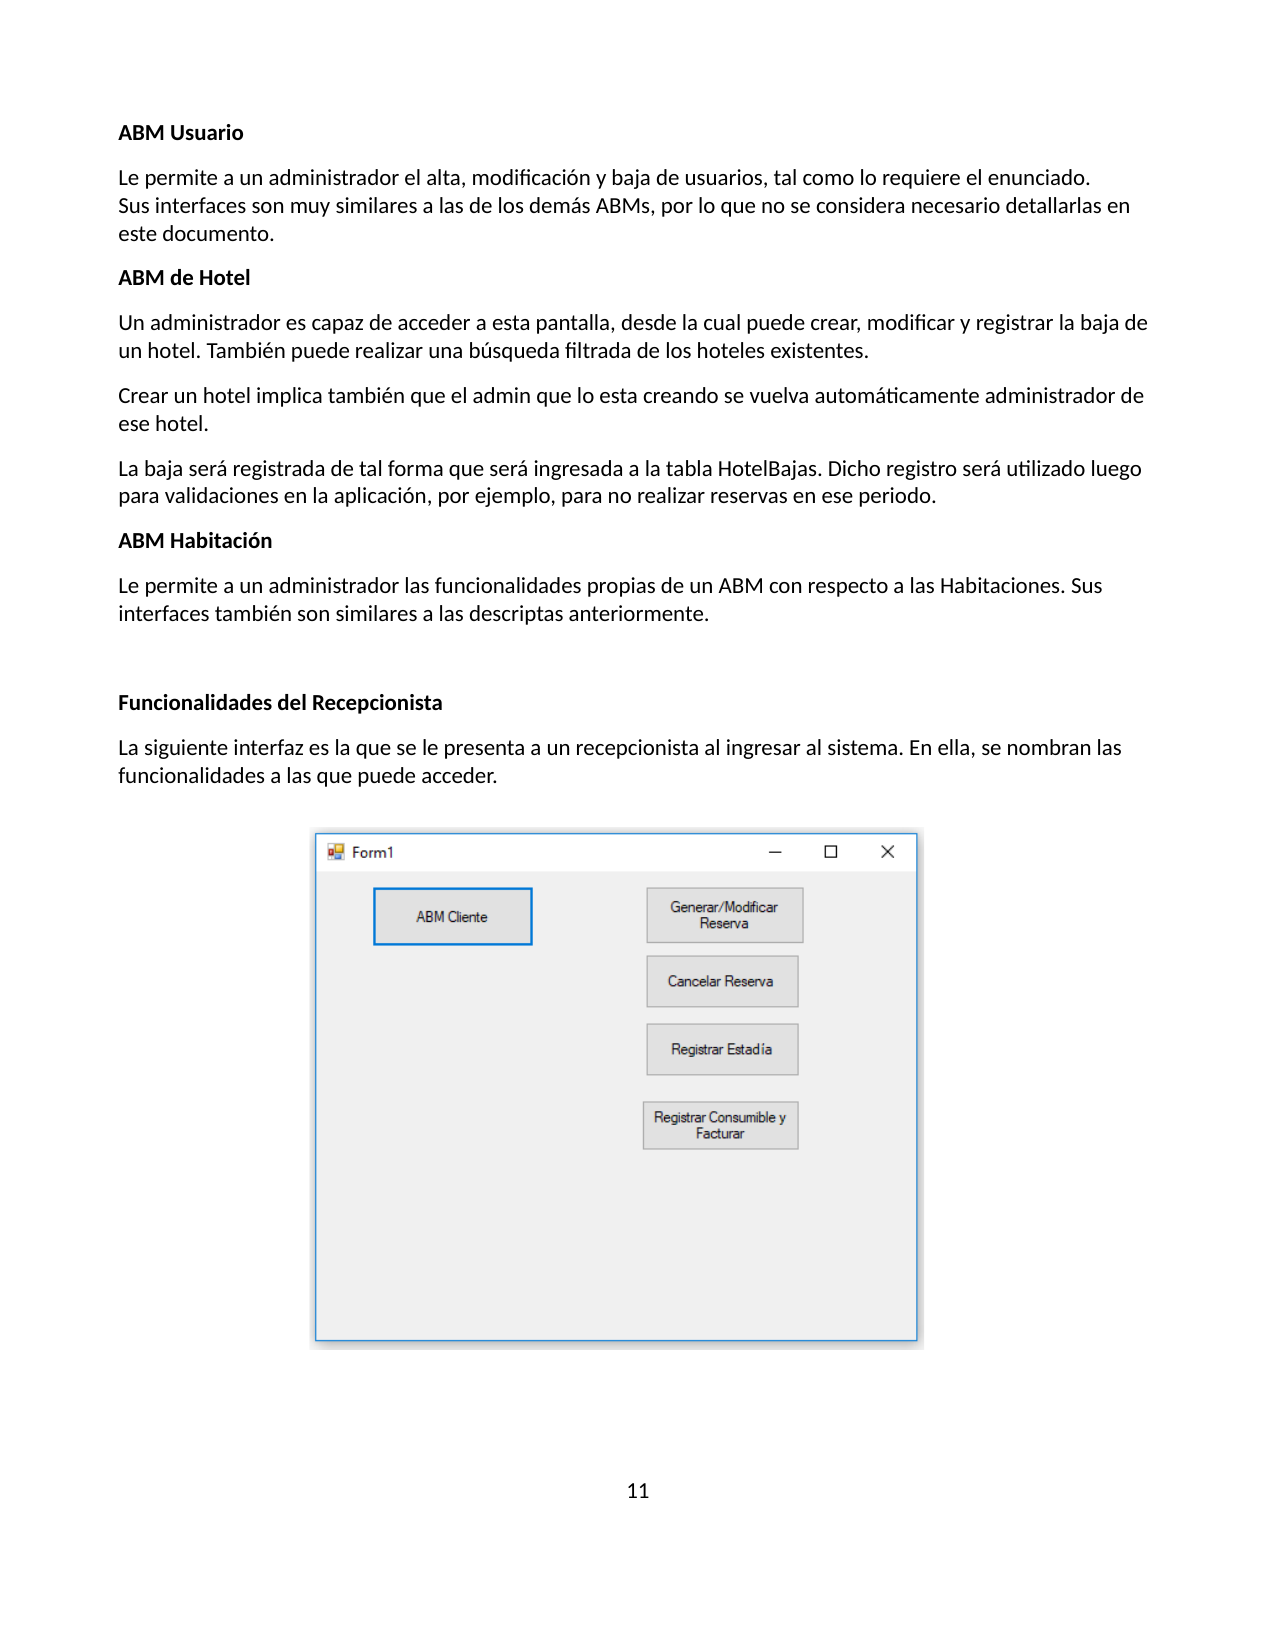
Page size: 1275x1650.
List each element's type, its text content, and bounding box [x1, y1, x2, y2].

text 11 [118, 1476, 1157, 1504]
text Un administrador es capaz de acceder a esta pantalla, desde la cual puede crear, modificar y registrar la baja de un hotel. También puede realizar una búsqueda filtrada de los hoteles existentes. [118, 308, 1157, 364]
text Le permite a un administrador las funcionalidades propias de un ABM con respecto a las Habitaciones. Sus interfaces también son similares a las descriptas anteriormente. [118, 571, 1157, 627]
text Le permite a un administrador el alta, modificación y baja de usuarios, tal como lo requiere el enunciado. Sus interfaces son muy similares a las de los demás ABMs, por lo que no se considera necesario detallarlas en este documento. [118, 163, 1157, 247]
text ABM Habitación [118, 526, 1157, 554]
text La baja será registrada de tal forma que será ingresada a la tabla HotelBajas. Dicho registro será utilizado luego para validaciones en la aplicación, por ejemplo, para no realizar reservas en ese periodo. [118, 454, 1157, 510]
text Funcionalidades del Recepcionista [118, 688, 1157, 716]
text ABM de Hotel [118, 263, 1157, 292]
picture [309, 827, 925, 1350]
text Crear un hotel implica también que el admin que lo esta creando se vuelva automáticamente administrador de ese hotel. [118, 381, 1157, 437]
text La siguiente interfaz es la que se le presenta a un recepcionista al ingresar al sistema. En ella, se nombran las funcionalidades a las que puede acceder. [118, 733, 1157, 789]
text ABM Usuario [118, 118, 1157, 146]
